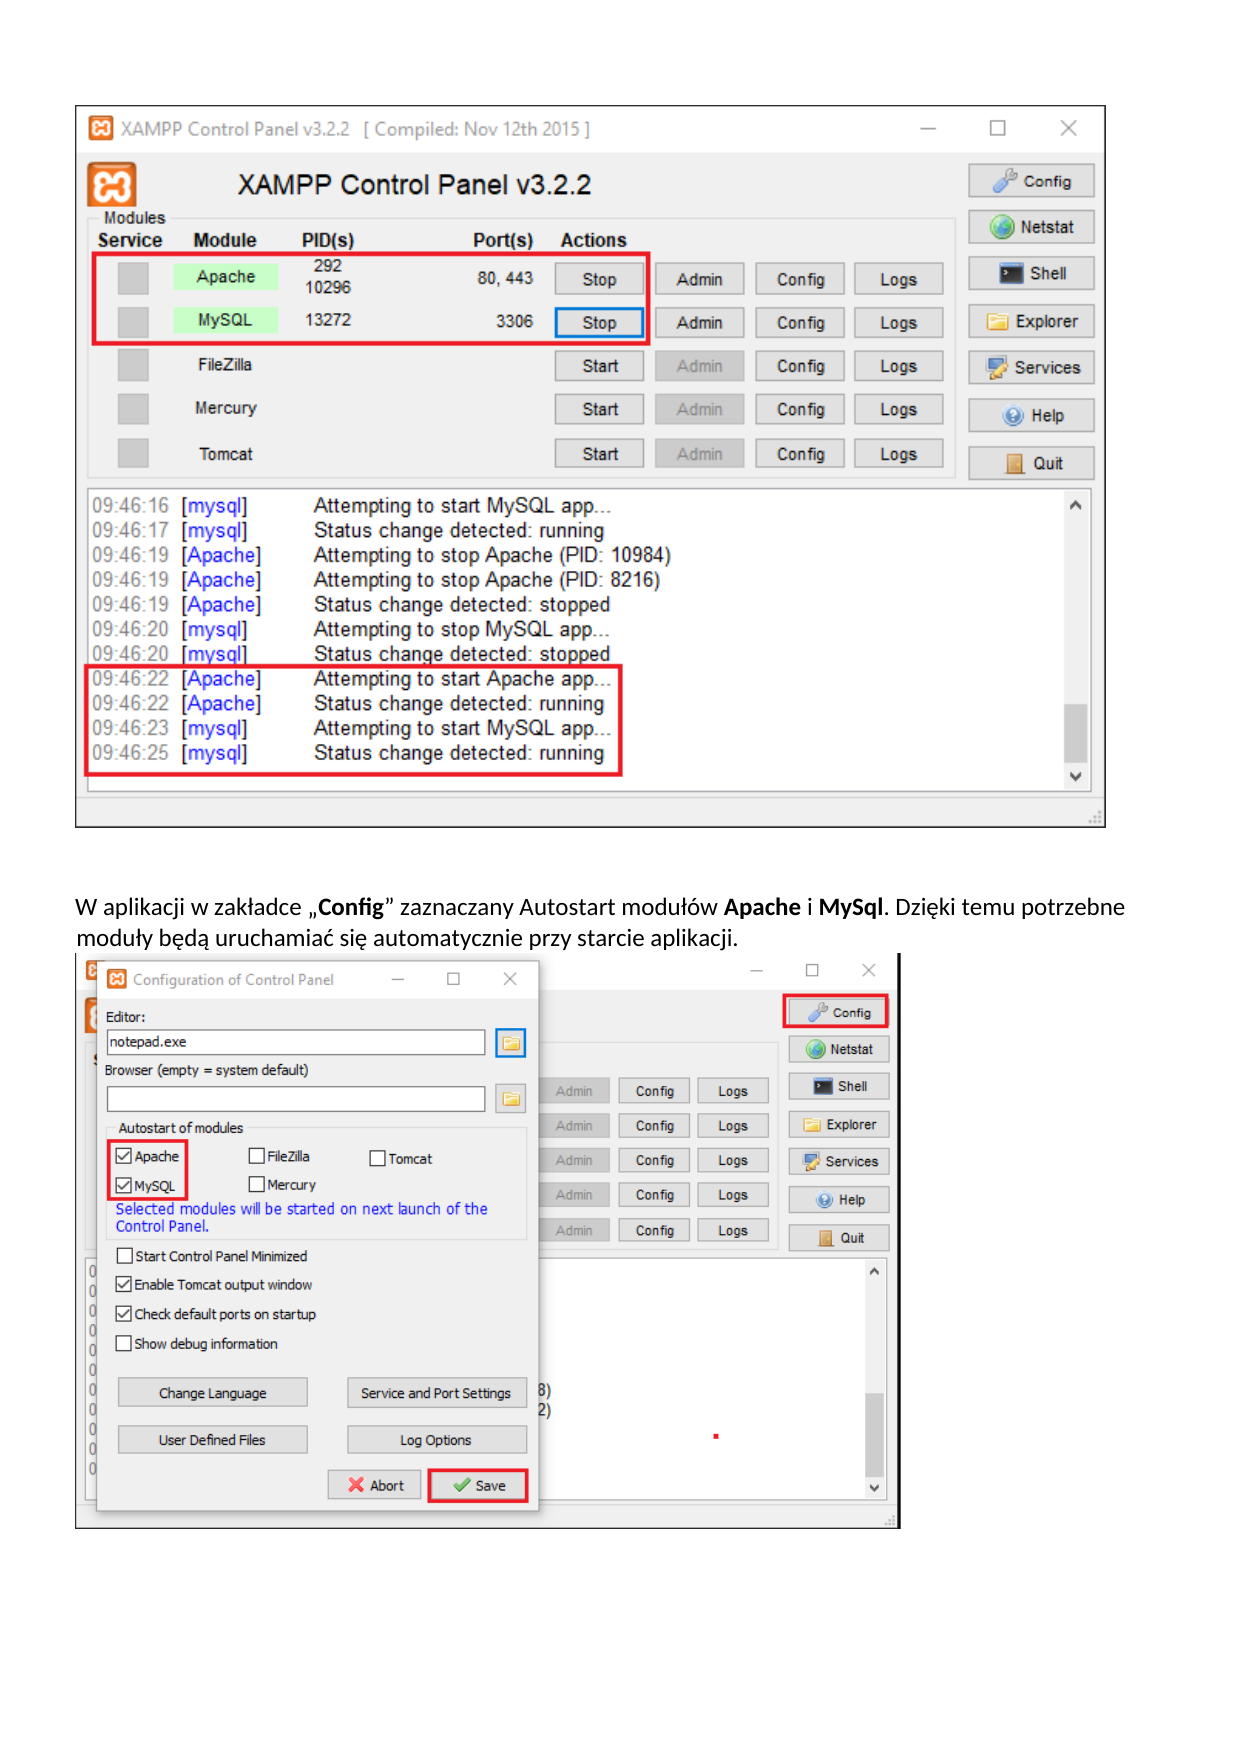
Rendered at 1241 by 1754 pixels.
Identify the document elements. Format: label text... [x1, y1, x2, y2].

text W aplikacji w zakładce „Config” zaznaczany Autostart modułów Apache i MySql. Dzięki temu potrzebne moduły będą uruchamiać się automatycznie przy starcie aplikacji. [75, 891, 1165, 952]
